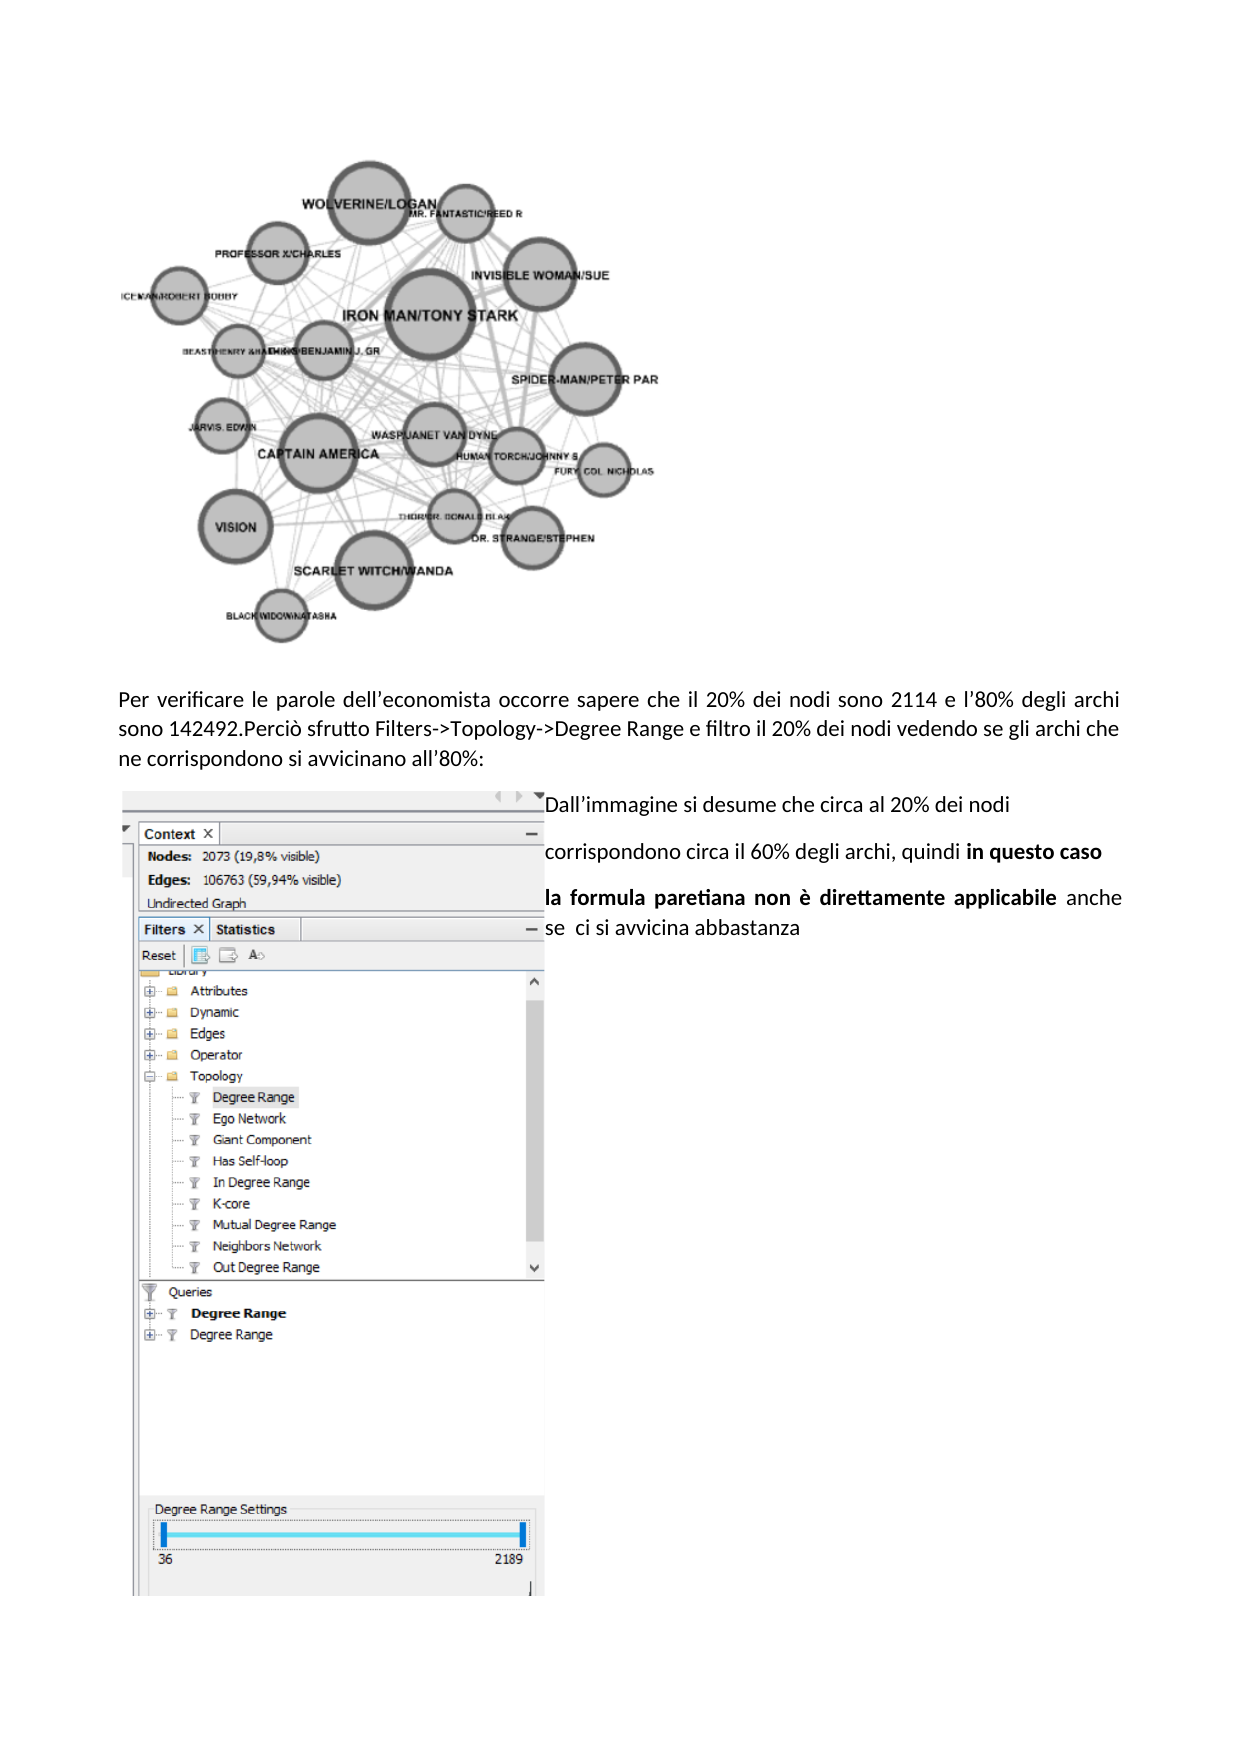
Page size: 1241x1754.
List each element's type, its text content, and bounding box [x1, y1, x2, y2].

text Dall’immagine si desume che circa al 20% dei nodi [545, 791, 1122, 819]
text Per verificare le parole dell’economista occorre sapere che il 20% dei nodi sono 2114 e l’80% degli archi sono 142492.Perciò sfrutto Filters->Topology->Degree Range e filtro il 20% dei nodi vedendo se gli archi che ne corrispondono si avvicinano all’80%: [118, 685, 1122, 772]
text la formula paretiana non è direttamente applicabile anche se ci si avvicina abbastanza [545, 883, 1122, 941]
text corrispondono circa il 60% degli archi, quindi in questo caso [545, 837, 1122, 865]
